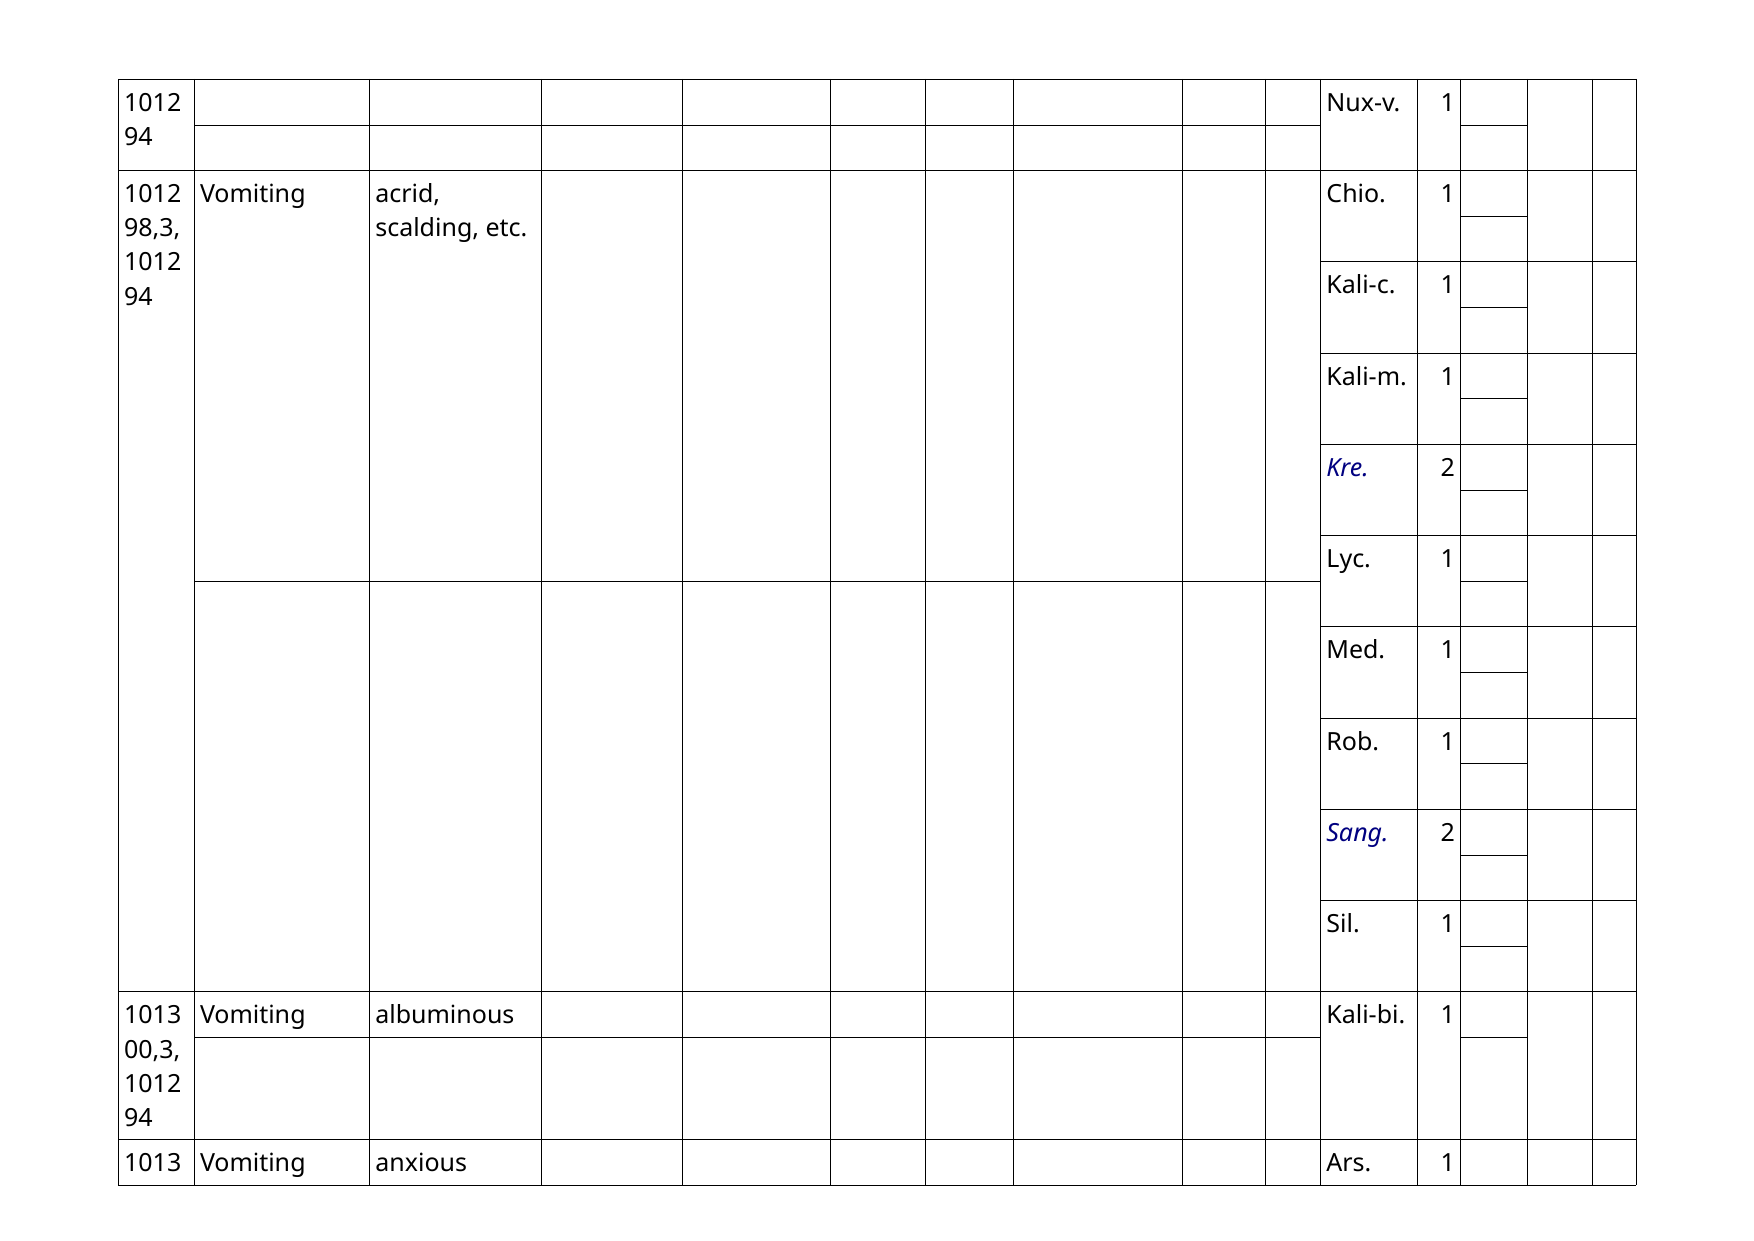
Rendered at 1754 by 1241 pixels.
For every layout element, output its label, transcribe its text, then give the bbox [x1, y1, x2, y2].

table_cell [370, 80, 541, 124]
table_cell [195, 582, 369, 991]
table_cell [1461, 856, 1527, 900]
table_cell [1593, 262, 1636, 353]
table_cell [1593, 627, 1636, 718]
table_cell [1014, 171, 1182, 581]
table_cell [1528, 80, 1592, 170]
table_cell [1461, 308, 1527, 353]
table_cell Lyc. [1321, 536, 1417, 626]
table_cell [1461, 126, 1527, 170]
table_cell [1528, 627, 1592, 718]
table_cell 101298,3,101294 [119, 171, 194, 991]
table_cell [831, 992, 925, 1037]
table_cell [1014, 992, 1182, 1037]
table_cell Kali-bi. [1321, 992, 1417, 1139]
table_cell [1183, 582, 1265, 991]
table_cell [1461, 1140, 1527, 1185]
table_cell [1461, 80, 1527, 124]
table_cell [683, 1038, 830, 1139]
table_cell [1461, 399, 1527, 444]
table_cell [1266, 1140, 1320, 1185]
table_cell Kre. [1321, 445, 1417, 535]
table_cell [1461, 810, 1527, 854]
table_cell acrid, scalding, etc. [370, 171, 541, 581]
table_cell Sang. [1321, 810, 1417, 900]
table_cell [1014, 126, 1182, 170]
table_cell Rob. [1321, 719, 1417, 809]
table_cell Sil. [1321, 901, 1417, 991]
table_cell [1266, 582, 1320, 991]
table_cell [1183, 1038, 1265, 1139]
table_cell [1014, 1038, 1182, 1139]
table_cell Vomiting [195, 1140, 369, 1185]
table_cell [1461, 217, 1527, 261]
table_cell [1593, 901, 1636, 991]
table_cell [1461, 764, 1527, 809]
table_cell [1593, 810, 1636, 900]
table_cell [1528, 992, 1592, 1139]
table_cell [1593, 354, 1636, 444]
table_cell [683, 80, 830, 124]
table_cell 1013 [119, 1140, 194, 1185]
table_cell [542, 171, 682, 581]
table_cell [683, 992, 830, 1037]
table_cell [1528, 810, 1592, 900]
table_cell [1266, 171, 1320, 581]
table_cell [1266, 1038, 1320, 1139]
table_cell [926, 992, 1013, 1037]
table_cell [1266, 992, 1320, 1037]
table_cell [1593, 992, 1636, 1139]
table_cell [195, 1038, 369, 1139]
table_cell [683, 126, 830, 170]
table_cell [1014, 582, 1182, 991]
table_cell [1593, 445, 1636, 535]
table_cell [1461, 536, 1527, 581]
table_cell [1593, 80, 1636, 170]
table_cell [542, 80, 682, 124]
table_cell [831, 171, 925, 581]
table_cell 1 [1418, 262, 1460, 353]
table_cell [1528, 1140, 1592, 1185]
table_cell 1 [1418, 627, 1460, 718]
table_cell [1593, 171, 1636, 261]
table_cell 2 [1418, 810, 1460, 900]
table_cell [1593, 719, 1636, 809]
table_cell [1528, 719, 1592, 809]
table_cell [1461, 171, 1527, 216]
table_cell [370, 1038, 541, 1139]
table_cell Kali-c. [1321, 262, 1417, 353]
table_cell [1183, 1140, 1265, 1185]
table_cell [542, 582, 682, 991]
table_cell Med. [1321, 627, 1417, 718]
table_cell [1183, 126, 1265, 170]
table_cell Chio. [1321, 171, 1417, 261]
table_cell [370, 126, 541, 170]
table_cell [1461, 719, 1527, 763]
table_cell [542, 1038, 682, 1139]
table_cell [1183, 80, 1265, 124]
table_cell [926, 80, 1013, 124]
table_cell [1461, 354, 1527, 398]
table_cell Nux-v. [1321, 80, 1417, 170]
table_cell [1014, 1140, 1182, 1185]
table_cell [1266, 126, 1320, 170]
table_cell [1461, 1038, 1527, 1139]
table_cell [1593, 1140, 1636, 1185]
table_cell Vomiting [195, 992, 369, 1037]
table_cell [1461, 627, 1527, 672]
table_cell [683, 582, 830, 991]
table_cell [683, 1140, 830, 1185]
table_cell [1461, 673, 1527, 718]
table_cell 1 [1418, 171, 1460, 261]
table_cell Vomiting [195, 171, 369, 581]
table_cell [542, 1140, 682, 1185]
table_cell [1461, 901, 1527, 946]
table_cell [1183, 171, 1265, 581]
table_cell [831, 80, 925, 124]
table_cell [831, 1140, 925, 1185]
table_cell [1593, 536, 1636, 626]
table_cell [542, 992, 682, 1037]
table_cell [1183, 992, 1265, 1037]
table_cell [1528, 536, 1592, 626]
table_cell anxious [370, 1140, 541, 1185]
table_cell [926, 1140, 1013, 1185]
table_cell 1 [1418, 719, 1460, 809]
table_cell 1 [1418, 992, 1460, 1139]
table_cell 101294 [119, 80, 194, 170]
table_cell [370, 582, 541, 991]
table_cell 101300,3,101294 [119, 992, 194, 1139]
table_cell [1266, 80, 1320, 124]
table_cell [831, 1038, 925, 1139]
table_cell albuminous [370, 992, 541, 1037]
table_cell 1 [1418, 354, 1460, 444]
table_cell [926, 1038, 1013, 1139]
table_cell [831, 582, 925, 991]
table_cell [926, 171, 1013, 581]
table_cell [1528, 354, 1592, 444]
table_cell 1 [1418, 1140, 1460, 1185]
table_cell [1528, 901, 1592, 991]
table_cell Kali-m. [1321, 354, 1417, 444]
table_cell [926, 582, 1013, 991]
table_cell [1461, 582, 1527, 626]
table_cell [1528, 171, 1592, 261]
table_cell [926, 126, 1013, 170]
table_cell [1461, 262, 1527, 307]
table_cell 1 [1418, 901, 1460, 991]
table_cell 1 [1418, 536, 1460, 626]
table_cell [195, 80, 369, 124]
table_cell [1461, 992, 1527, 1037]
table_cell [1528, 445, 1592, 535]
table_cell [1461, 445, 1527, 489]
table_cell [831, 126, 925, 170]
table_cell [1461, 947, 1527, 991]
table_cell [1461, 491, 1527, 535]
table_cell [1528, 262, 1592, 353]
table_cell [1014, 80, 1182, 124]
table_cell [195, 126, 369, 170]
table_cell Ars. [1321, 1140, 1417, 1185]
table_cell [542, 126, 682, 170]
table_cell 1 [1418, 80, 1460, 170]
table_cell 2 [1418, 445, 1460, 535]
table_cell [683, 171, 830, 581]
